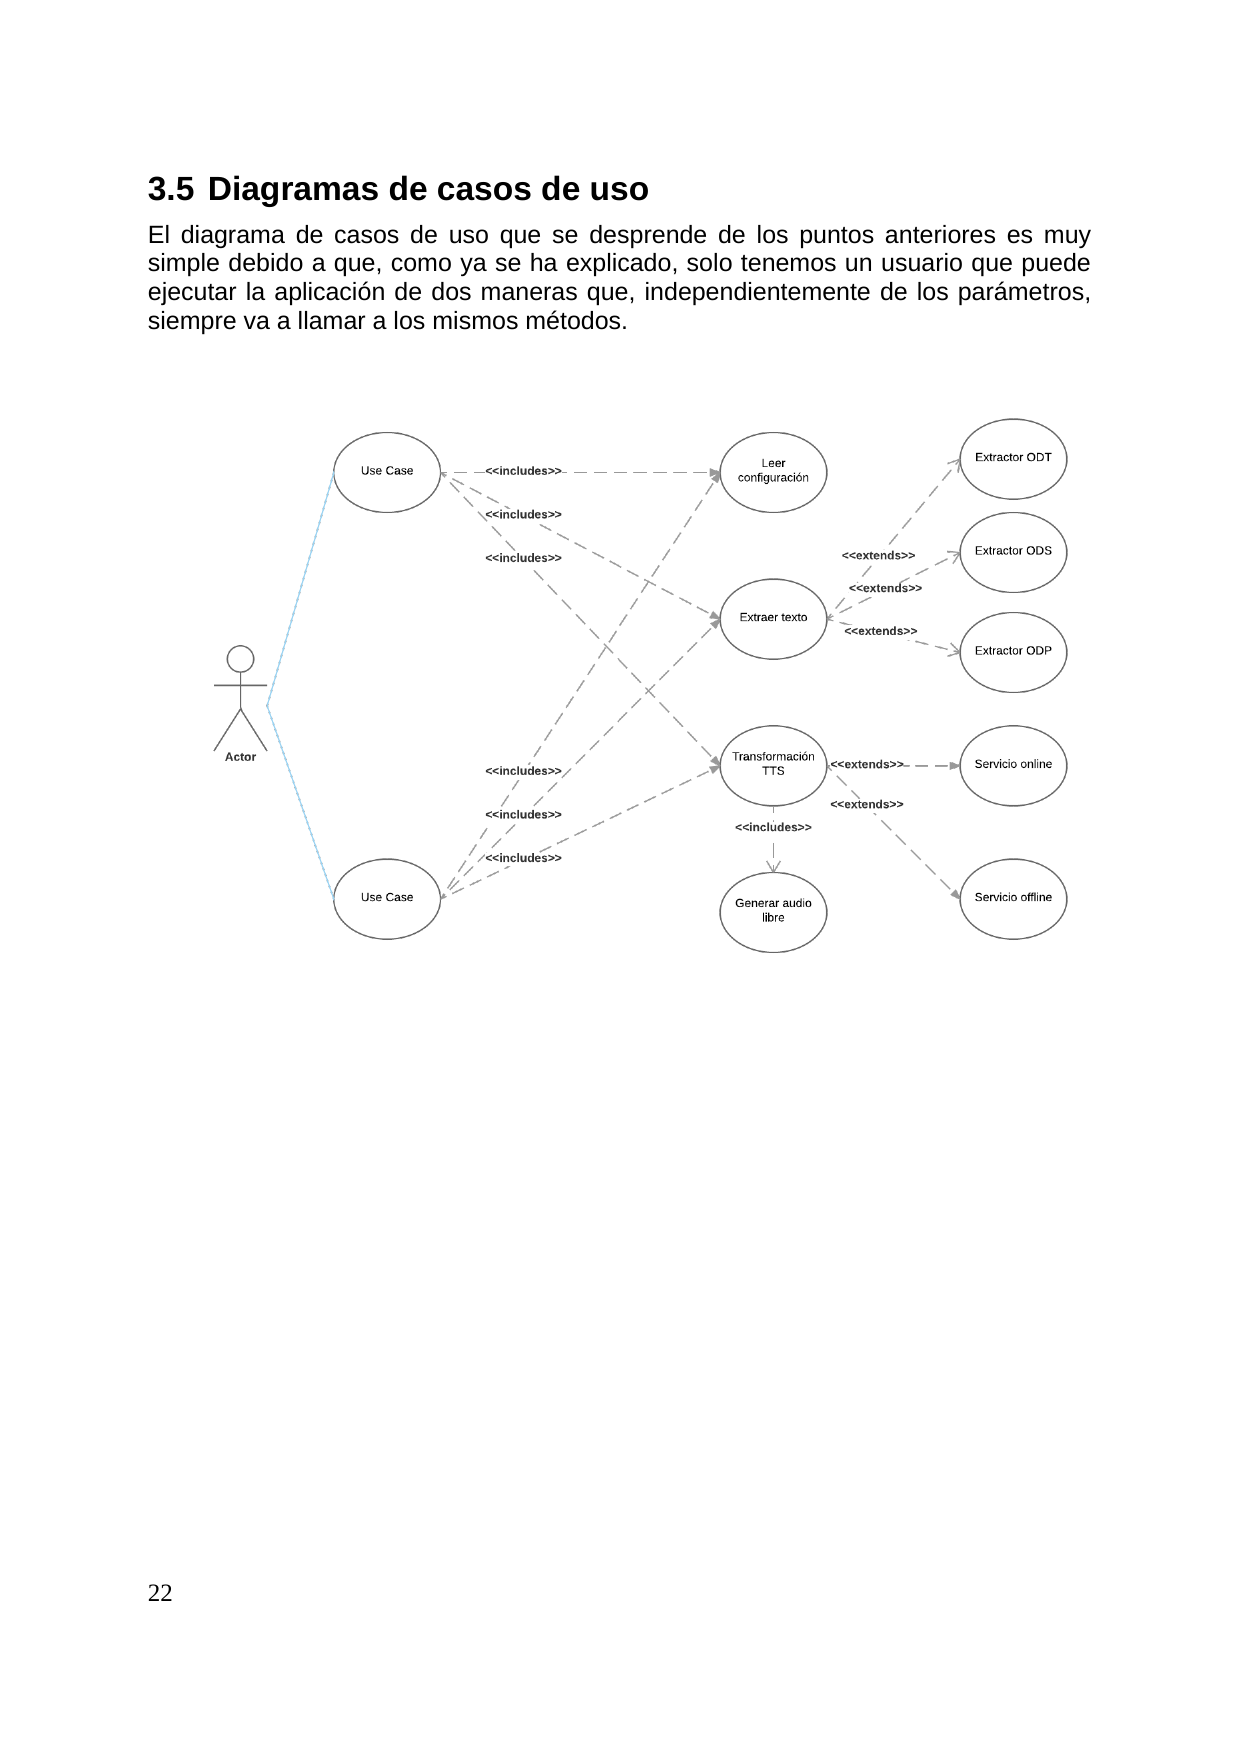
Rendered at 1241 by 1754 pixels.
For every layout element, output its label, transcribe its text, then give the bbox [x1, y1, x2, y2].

picture [147, 392, 1093, 979]
subtitle Diagramas de casos de uso [148, 168, 1093, 207]
text El diagrama de casos de uso que se desprende de los puntos anteriores es muy simple debido a que, como ya se ha explicado, solo tenemos un usuario que puede ejecutar la aplicación de dos maneras que, independientemente de los parámetros, siempre va a llamar a los mismos métodos. [148, 219, 1093, 334]
